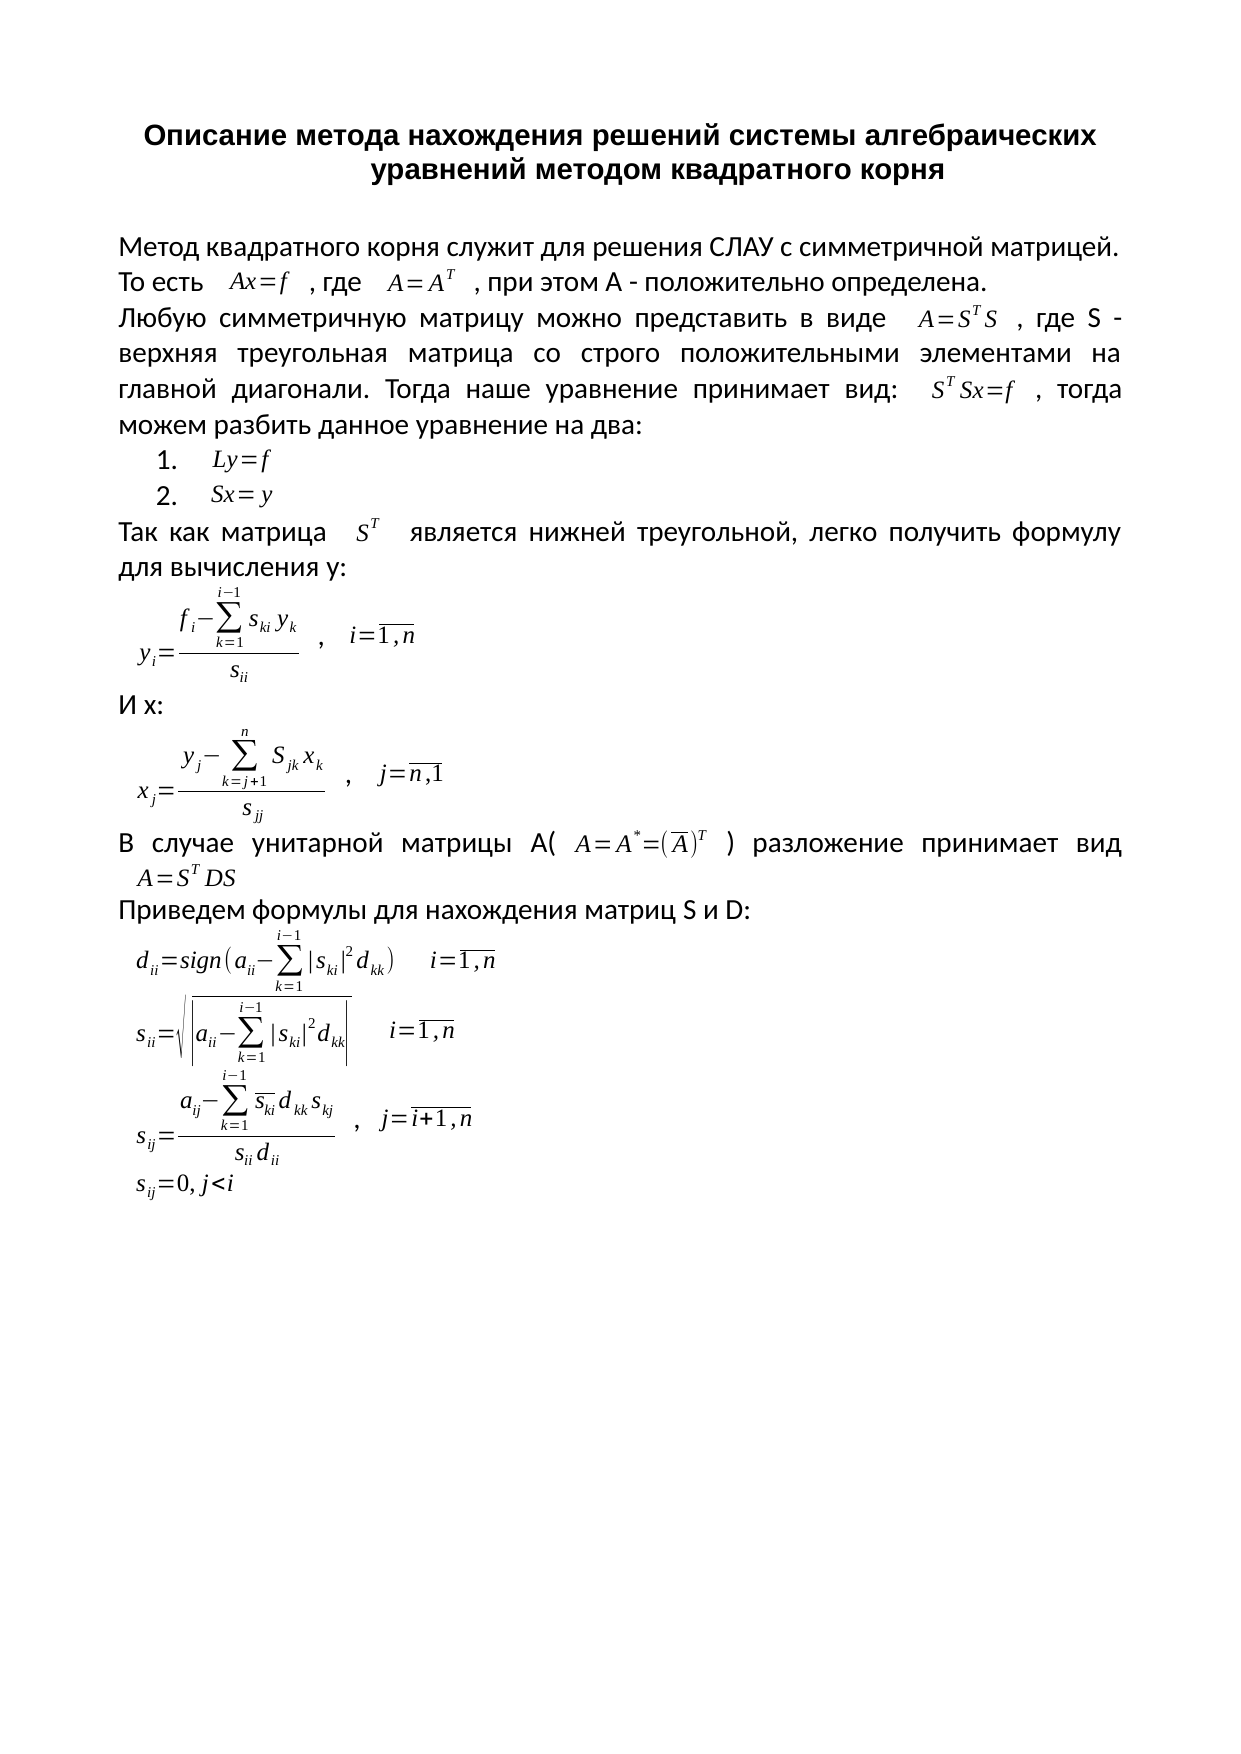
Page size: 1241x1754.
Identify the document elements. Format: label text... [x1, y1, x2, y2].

text И x: [118, 686, 1122, 722]
text , [118, 722, 1122, 824]
subtitle Описание метода нахождения решений системы алгебраических уравнений методом квадратного корня [118, 118, 1122, 186]
text То есть , где , при этом А - положительно определена. [118, 263, 1122, 299]
text Метод квадратного корня служит для решения СЛАУ с симметричной матрицей. [118, 228, 1122, 263]
text Любую симметричную матрицу можно представить в виде , где S - верхняя треугольная матрица со строго положительными элементами на главной диагонали. Тогда наше уравнение принимает вид: , тогда можем разбить данное уравнение на два: [118, 299, 1122, 441]
text Приведем формулы для нахождения матриц S и D: [118, 891, 1122, 927]
text , [118, 1067, 1122, 1169]
text В случае унитарной матрицы A() разложение принимает вид [118, 824, 1122, 891]
text , [118, 584, 1122, 686]
text Так как матрица является нижней треугольной, легко получить формулу для вычисления y: [118, 513, 1122, 584]
